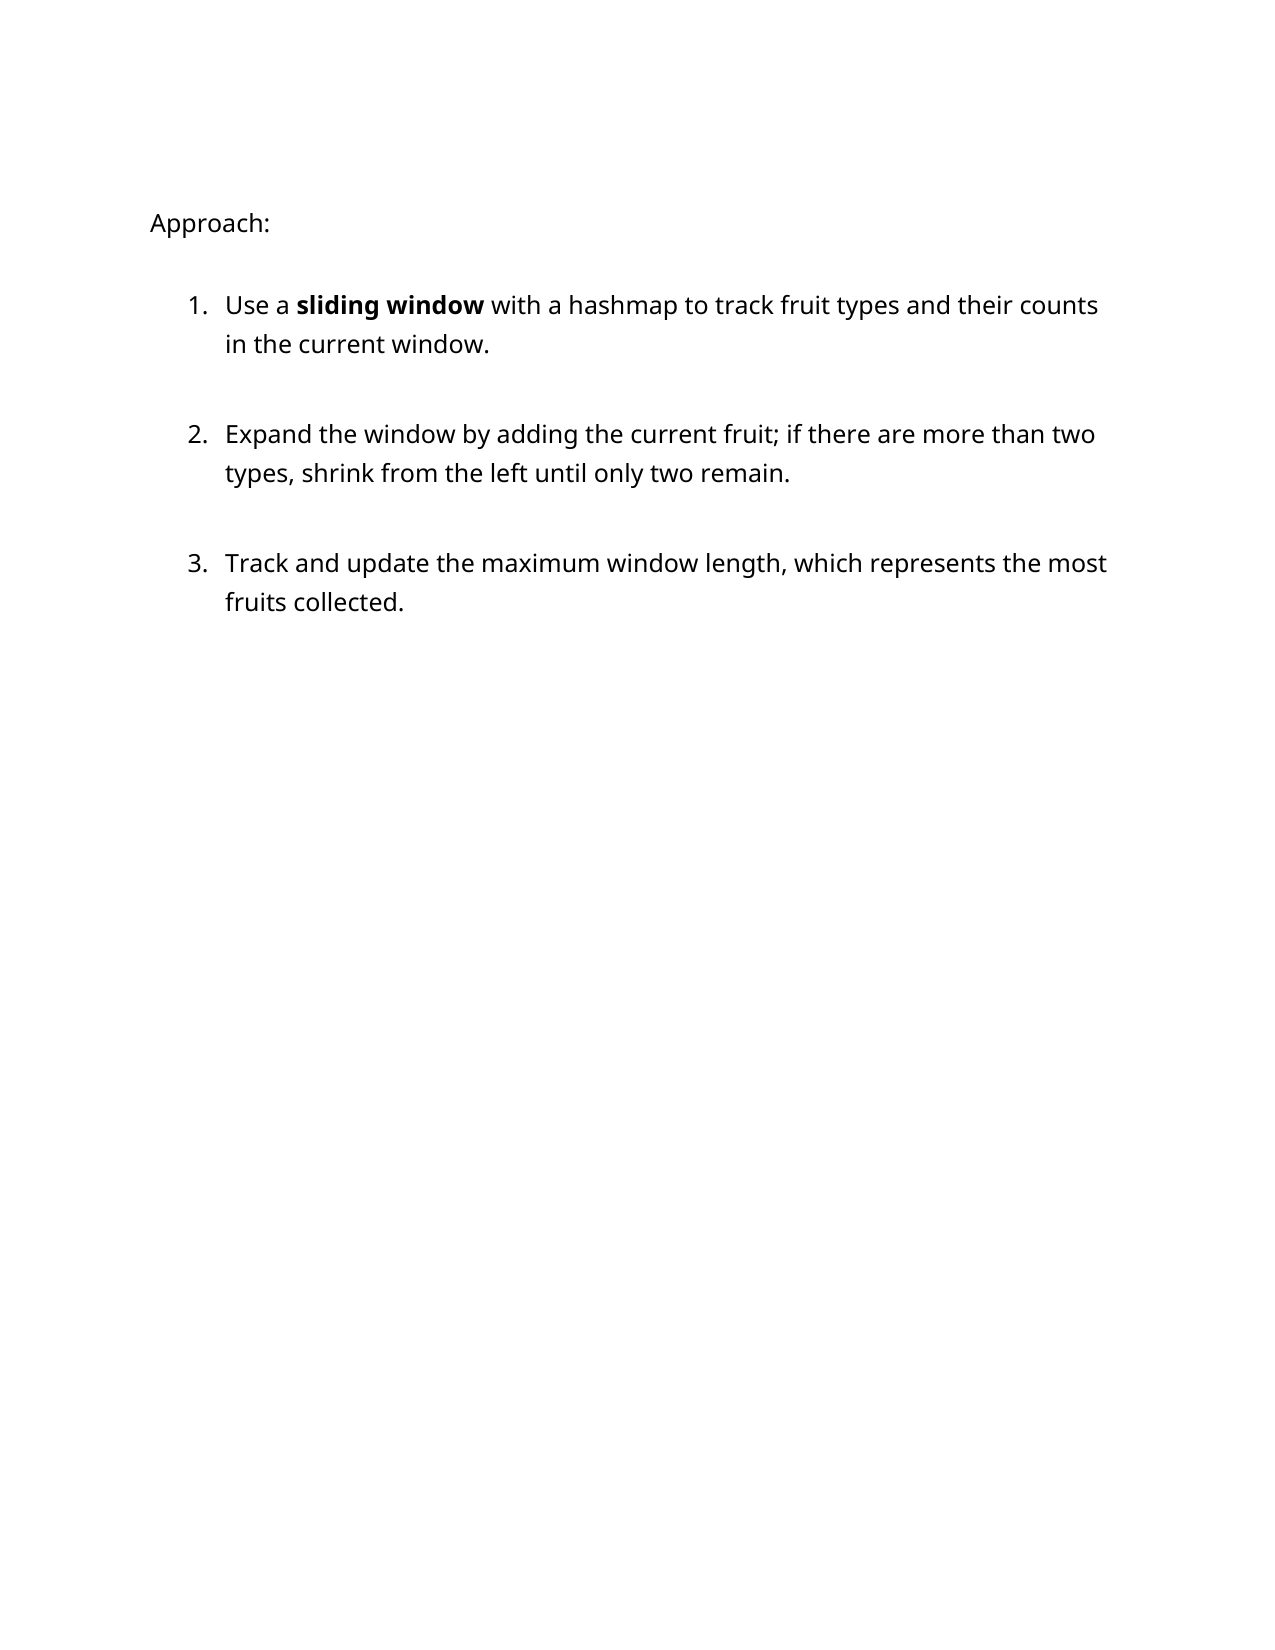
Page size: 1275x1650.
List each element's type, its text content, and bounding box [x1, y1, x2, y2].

list Use a sliding window with a hashmap to track fruit types and their counts in the current window. [187, 287, 1125, 361]
text Approach: [150, 206, 1125, 240]
list Track and update the maximum window length, which represents the most fruits collected. [187, 545, 1125, 619]
list Expand the window by adding the current fruit; if there are more than two types, shrink from the left until only two remain. [187, 416, 1125, 490]
